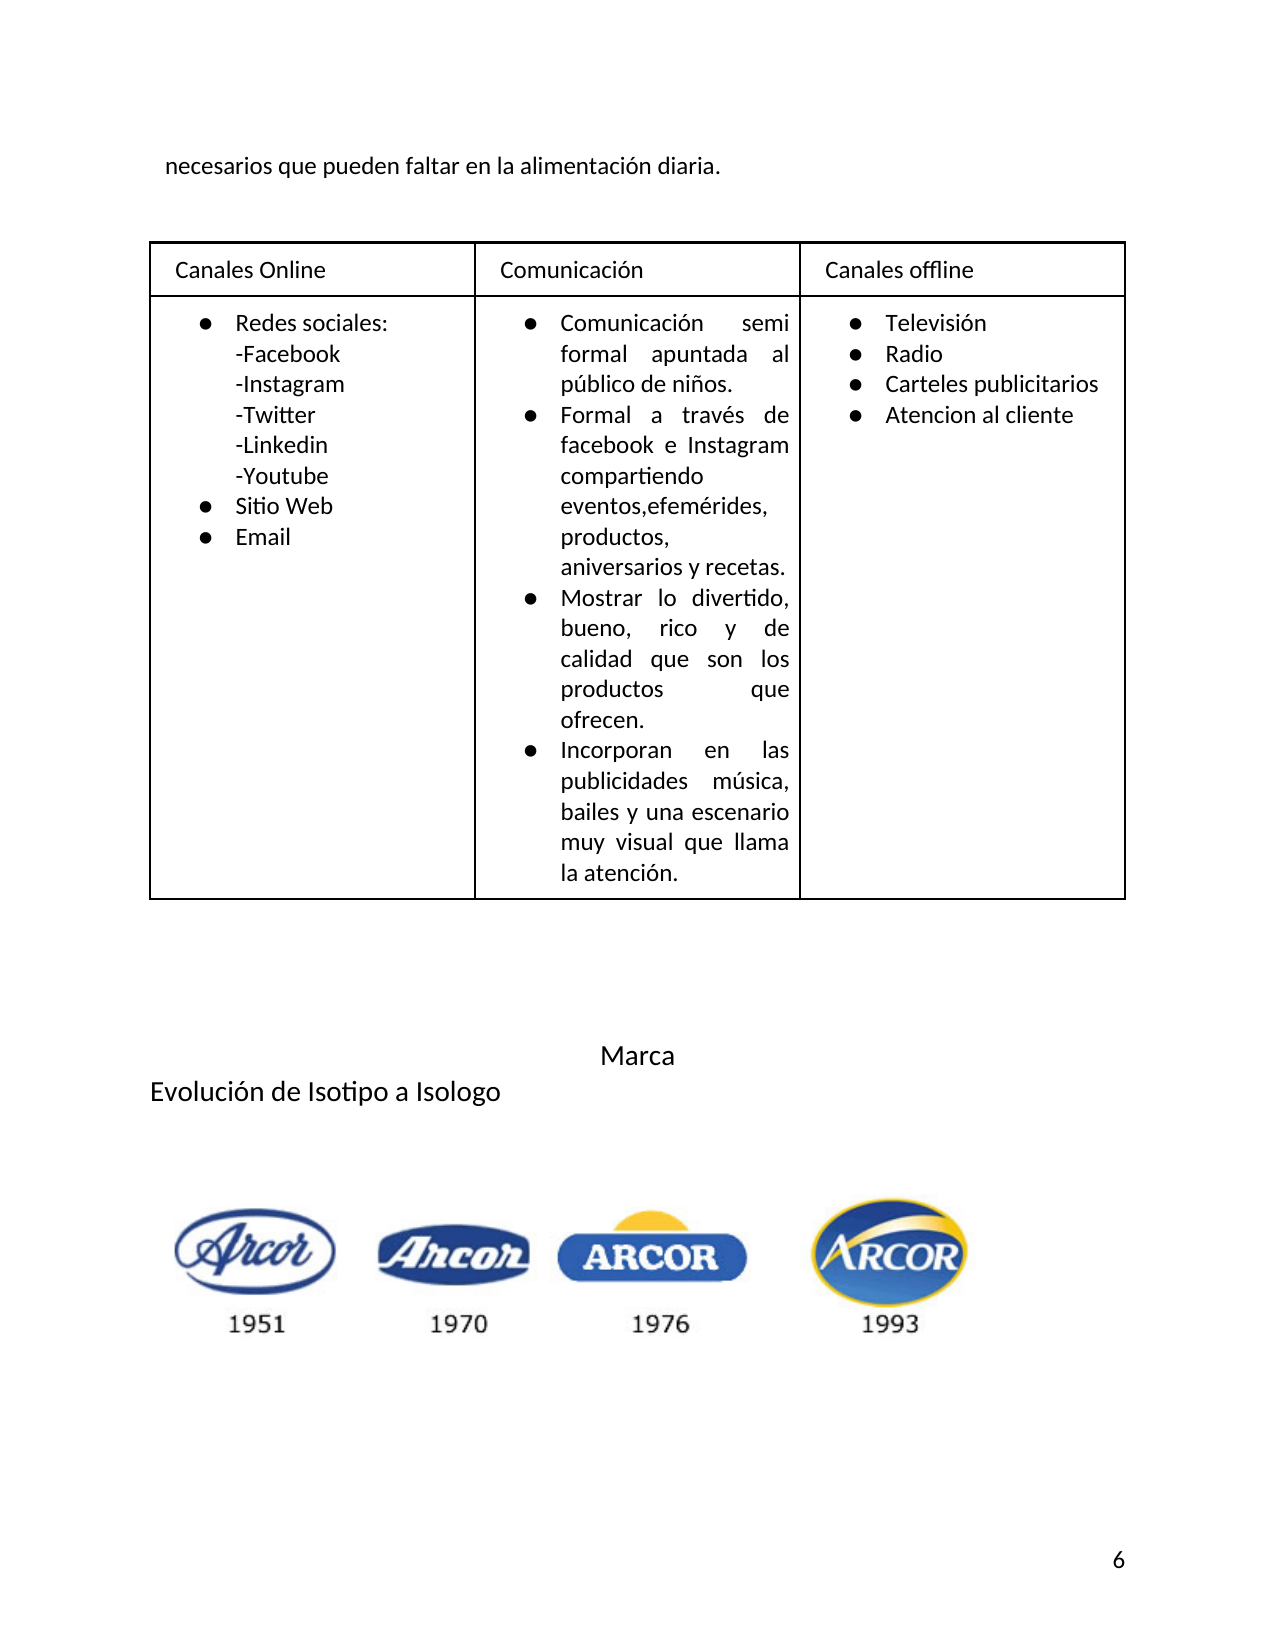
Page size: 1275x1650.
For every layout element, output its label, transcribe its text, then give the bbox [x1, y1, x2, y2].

table_cell Redes sociales: -Facebook -Instagram -Twitter -Linkedin -Youtube Sitio Web Email [151, 297, 474, 898]
subtitle Evolución de Isotipo a Isologo [150, 1073, 1125, 1108]
text necesarios que pueden faltar en la alimentación diaria. [165, 150, 1125, 181]
picture [150, 1182, 1010, 1339]
table_cell Televisión Radio Carteles publicitarios Atencion al cliente [801, 297, 1124, 898]
table_header Canales offline [801, 244, 1124, 295]
table_header Comunicación [476, 244, 799, 295]
subtitle Marca [150, 1037, 1125, 1073]
table_cell Comunicación semi formal apuntada al público de niños. Formal a través de facebook e Instagram compartiendo eventos,efemérides, productos, aniversarios y recetas. Mostrar lo divertido, bueno, rico y de calidad que son los productos que ofrecen. Incorporan en las publicidades música, bailes y una escenario muy visual que llama la atención. [476, 297, 799, 898]
table_header Canales Online [151, 244, 474, 295]
